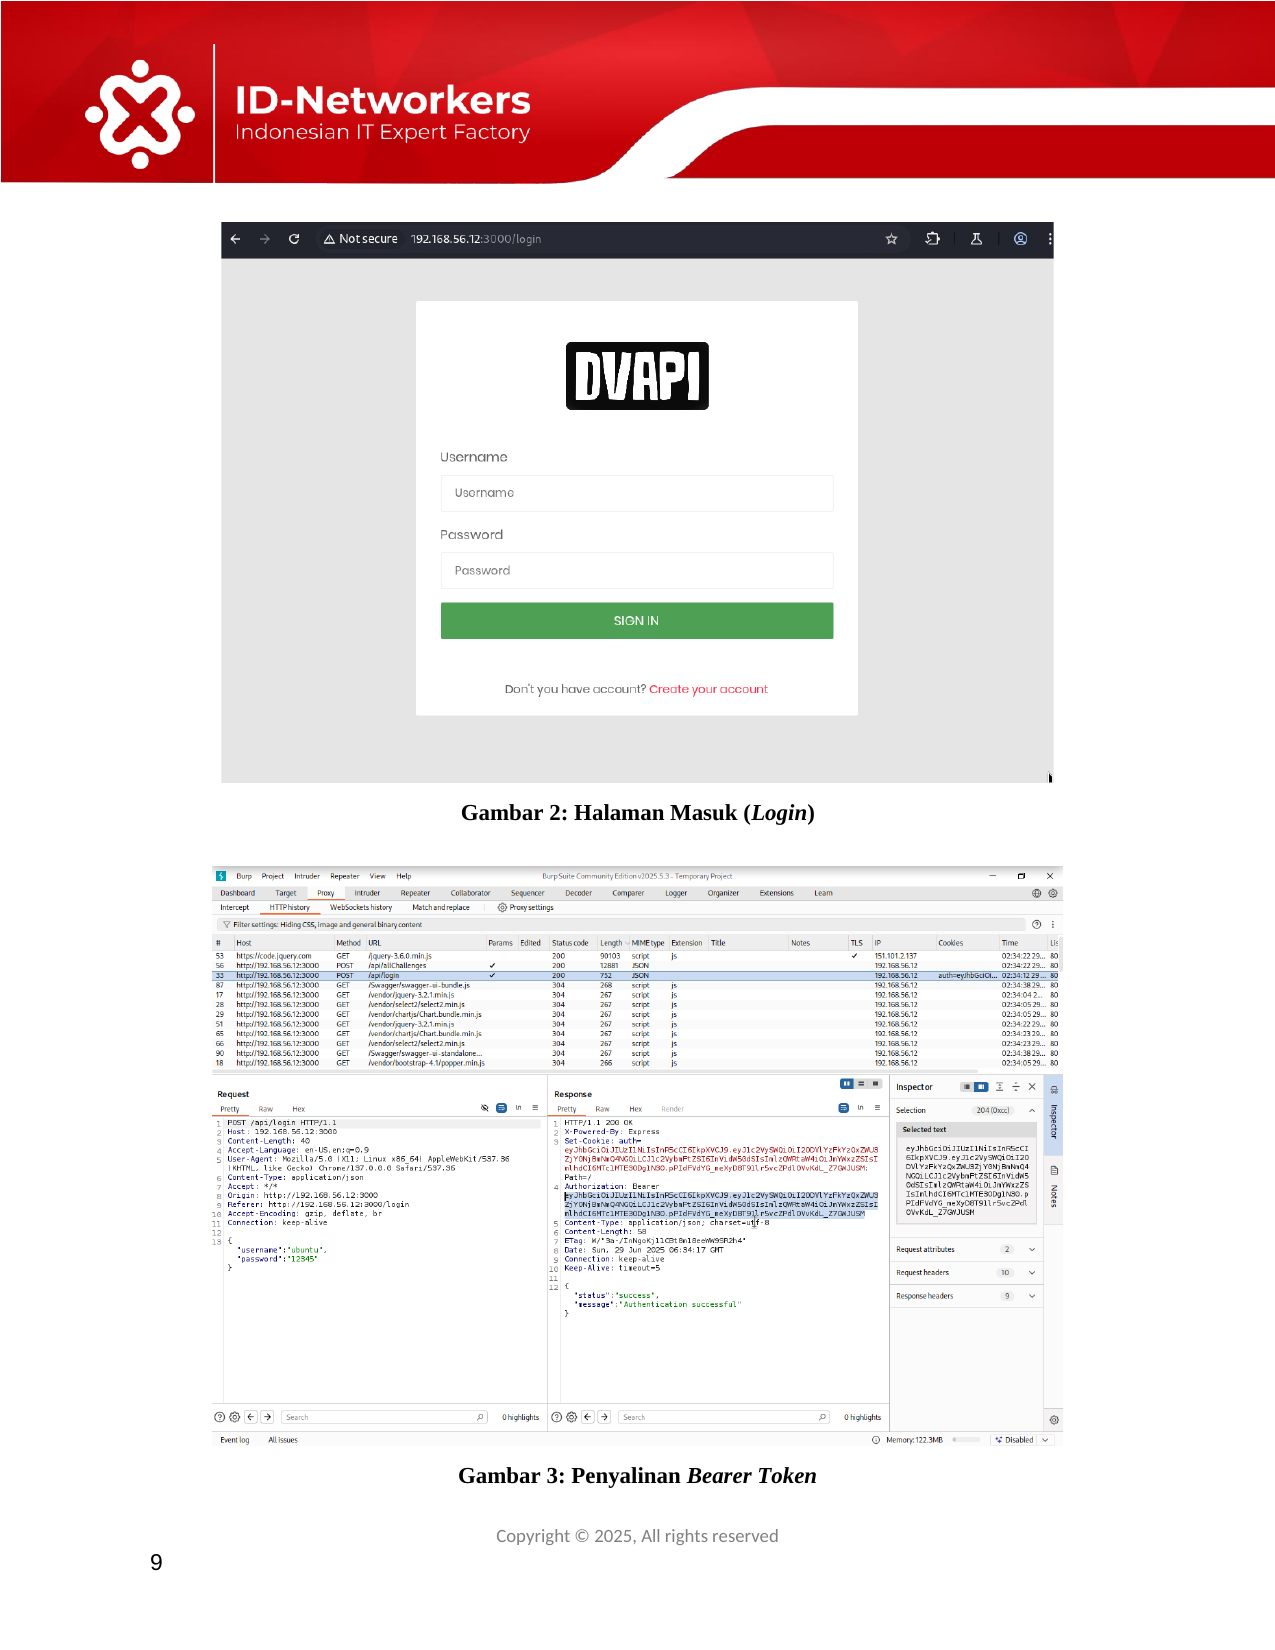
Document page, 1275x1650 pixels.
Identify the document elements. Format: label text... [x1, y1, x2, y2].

picture [1, 1, 1275, 184]
picture [221, 222, 1054, 783]
picture [212, 866, 1063, 1446]
text Gambar 2: Halaman Masuk (Login) [259, 783, 1016, 825]
text Gambar 3: Penyalinan Bearer Token [236, 1446, 1039, 1489]
